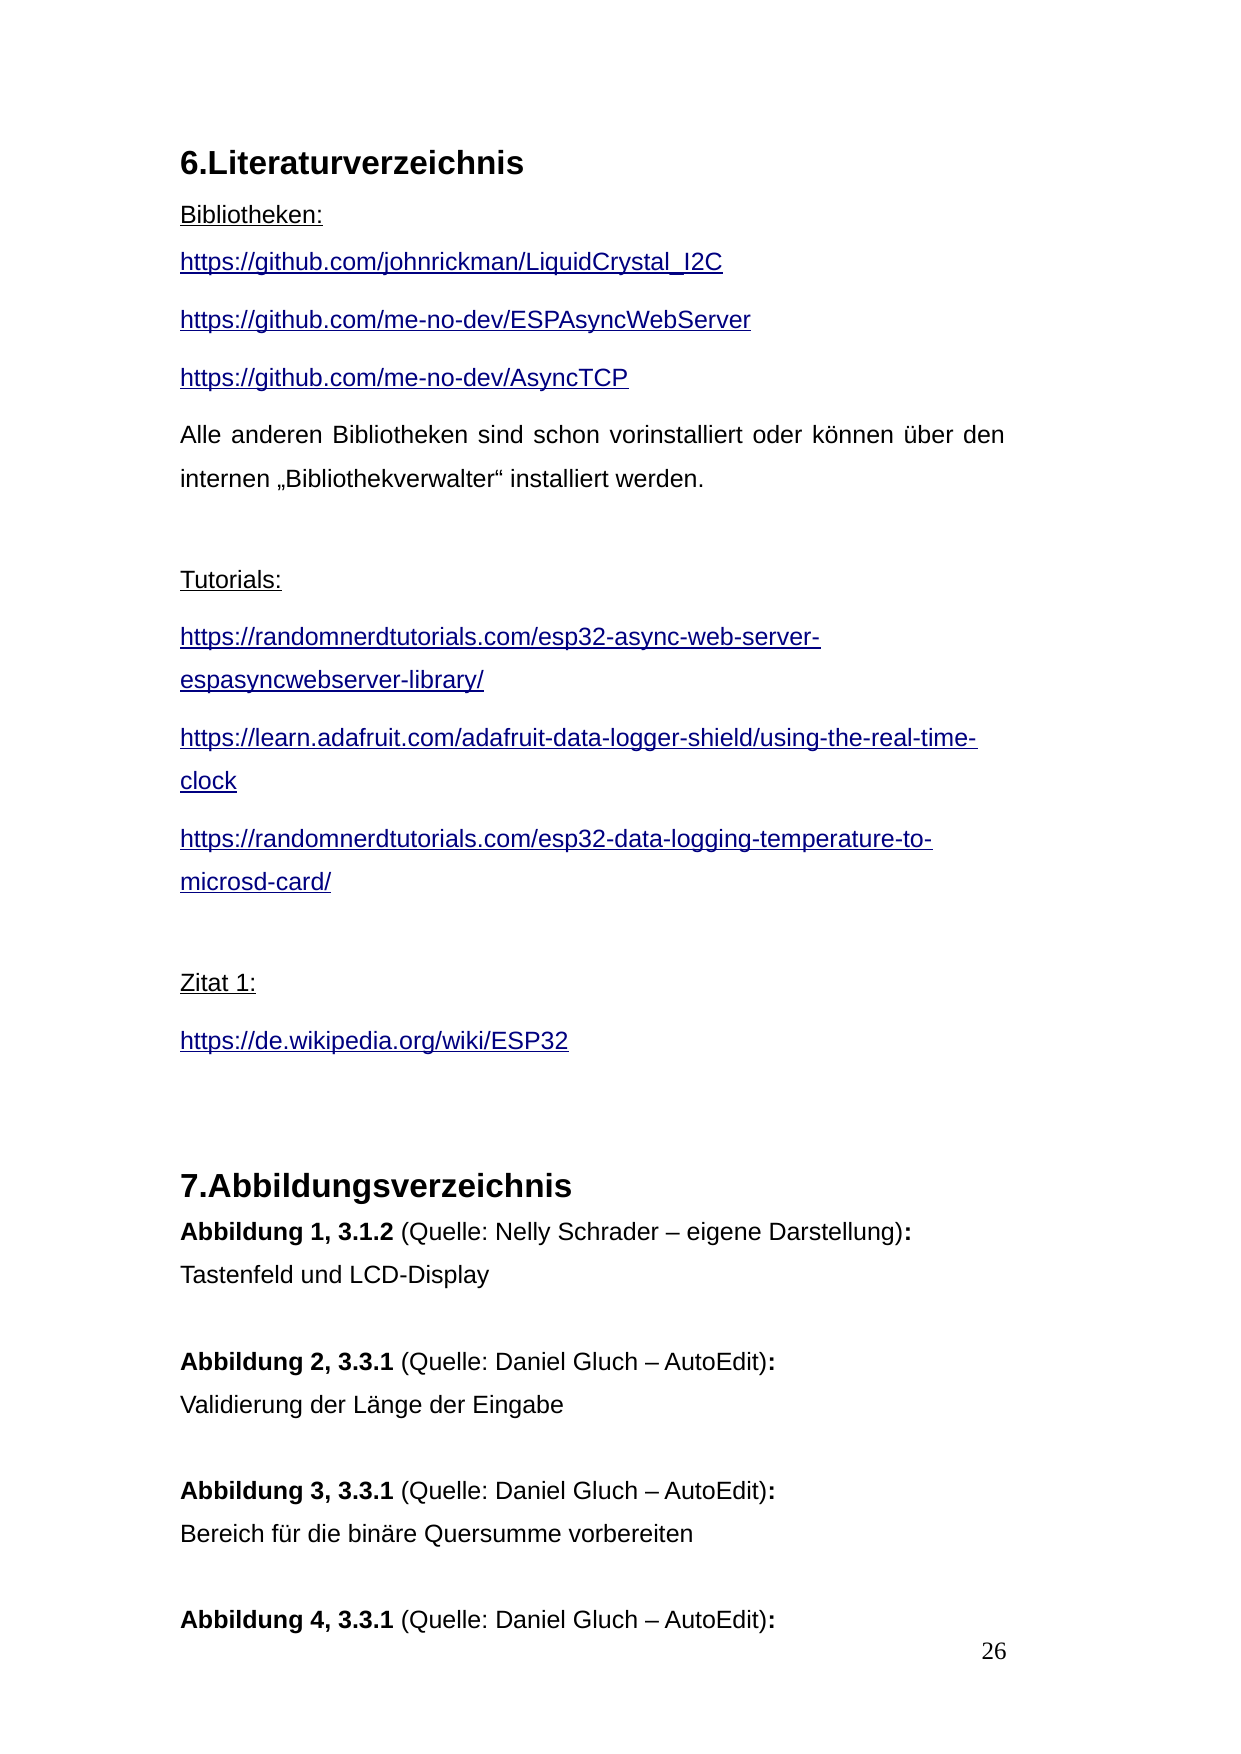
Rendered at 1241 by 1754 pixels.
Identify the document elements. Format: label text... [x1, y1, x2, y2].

text https://randomnerdtutorials.com/esp32-data-logging-temperature-to-microsd-card/ [180, 824, 1006, 896]
subtitle 7.Abbildungsverzeichnis [180, 1166, 1006, 1205]
text https://de.wikipedia.org/wiki/ESP32 [180, 1026, 1006, 1055]
subtitle 6.Literaturverzeichnis [180, 143, 1006, 182]
text Abbildung 3, 3.3.1 (Quelle: Daniel Gluch – AutoEdit): [180, 1476, 1006, 1505]
text https://github.com/johnrickman/LiquidCrystal_I2C [180, 247, 1006, 276]
text Abbildung 1, 3.1.2 (Quelle: Nelly Schrader – eigene Darstellung): [180, 1217, 1006, 1246]
text Validierung der Länge der Eingabe [180, 1390, 1006, 1418]
text https://github.com/me-no-dev/AsyncTCP [180, 363, 1006, 392]
text Tastenfeld und LCD-Display [180, 1260, 1006, 1289]
text Bereich für die binäre Quersumme vorbereiten [180, 1519, 1006, 1548]
text Zitat 1: [180, 968, 1006, 997]
text Abbildung 2, 3.3.1 (Quelle: Daniel Gluch – AutoEdit): [180, 1347, 1006, 1375]
text https://randomnerdtutorials.com/esp32-async-web-server-espasyncwebserver-library/ [180, 622, 1006, 694]
text Alle anderen Bibliotheken sind schon vorinstalliert oder können über den internen „Bibliothekverwalter“ installiert werden. [180, 421, 1006, 492]
text https://learn.adafruit.com/adafruit-data-logger-shield/using-the-real-time-clock [180, 723, 1006, 795]
text Tutorials: [180, 565, 1006, 593]
text Bibliotheken: [180, 200, 1006, 228]
text Abbildung 4, 3.3.1 (Quelle: Daniel Gluch – AutoEdit): [180, 1605, 1006, 1634]
text https://github.com/me-no-dev/ESPAsyncWebServer [180, 305, 1006, 334]
